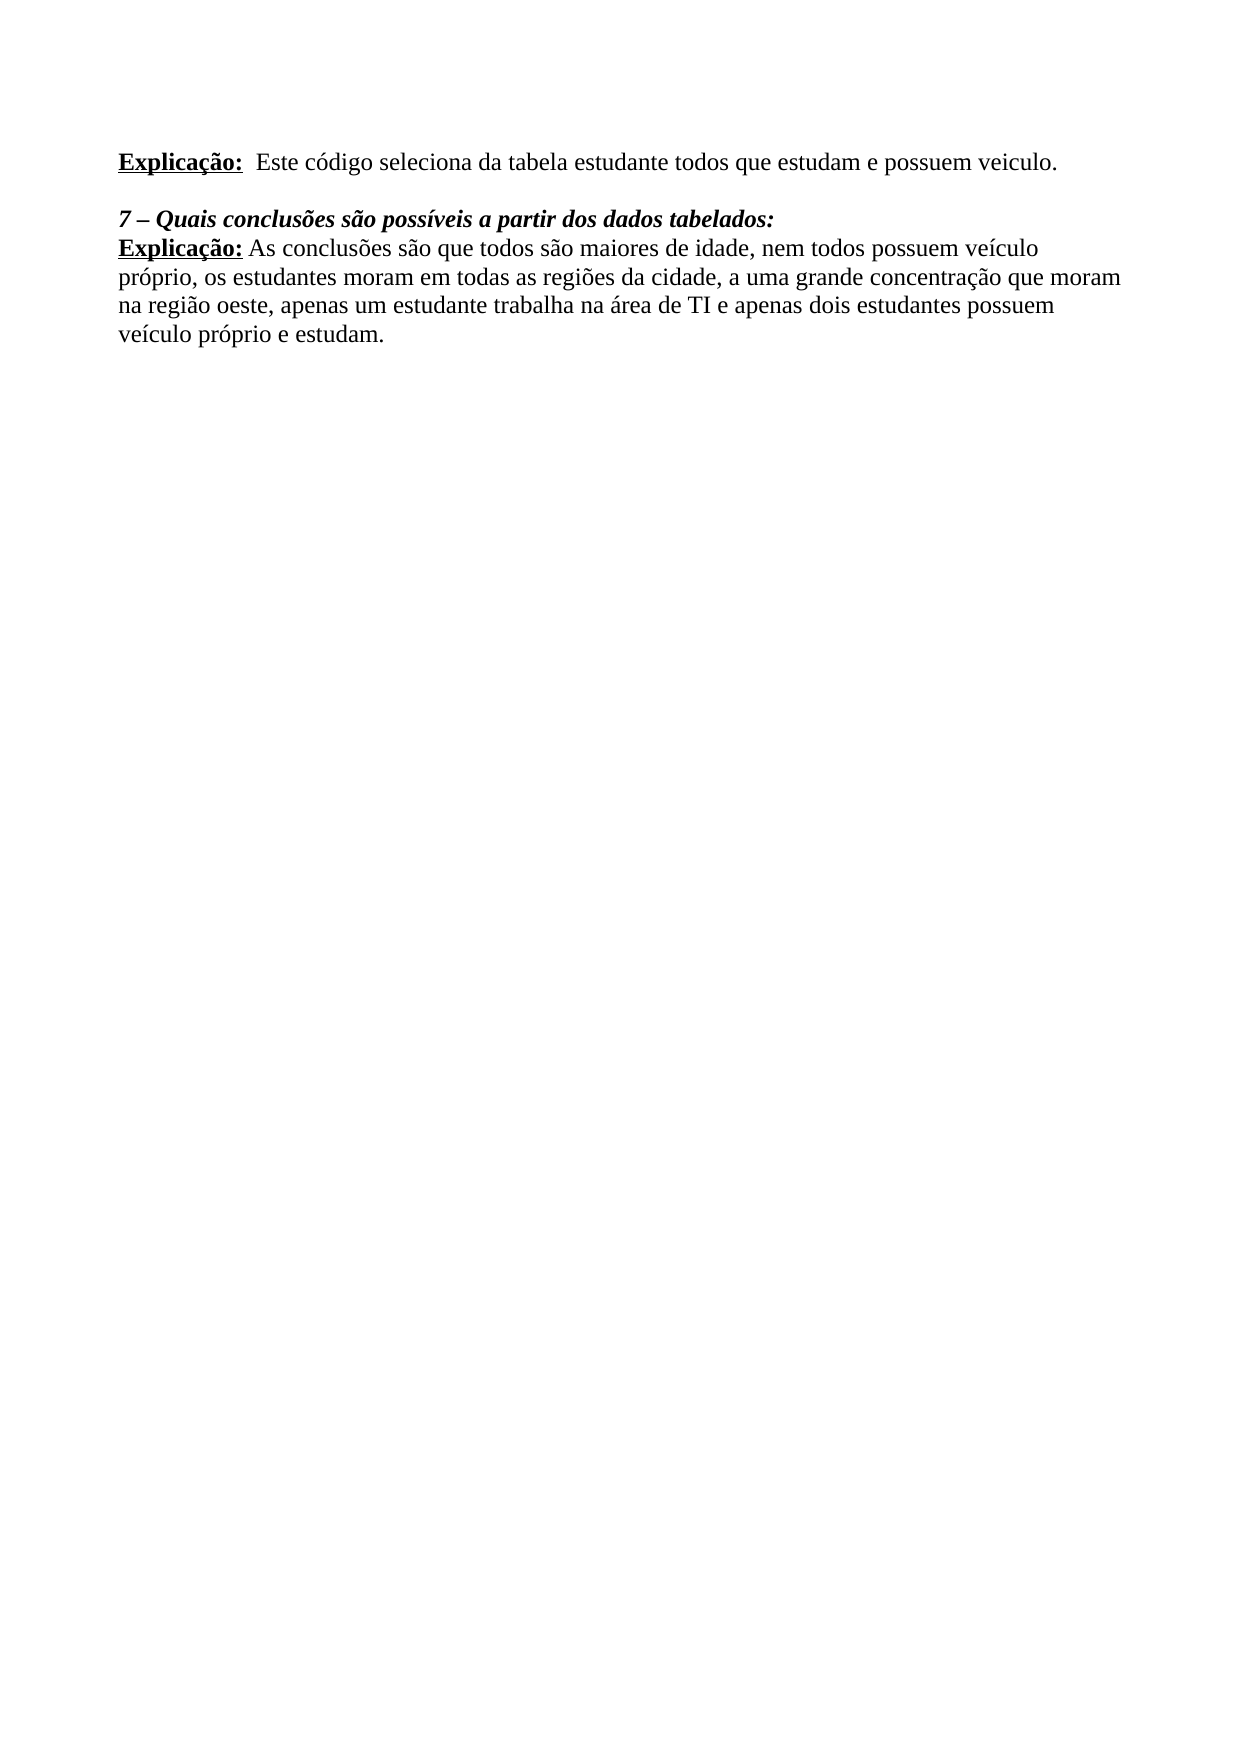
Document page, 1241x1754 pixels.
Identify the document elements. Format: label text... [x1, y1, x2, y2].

text Explicação: Este código seleciona da tabela estudante todos que estudam e possuem veiculo. [118, 147, 1122, 176]
text Explicação: As conclusões são que todos são maiores de idade, nem todos possuem veículo próprio, os estudantes moram em todas as regiões da cidade, a uma grande concentração que moram na região oeste, apenas um estudante trabalha na área de TI e apenas dois estudantes possuem veículo próprio e estudam. [118, 233, 1122, 348]
text 7 – Quais conclusões são possíveis a partir dos dados tabelados: [118, 204, 1122, 233]
